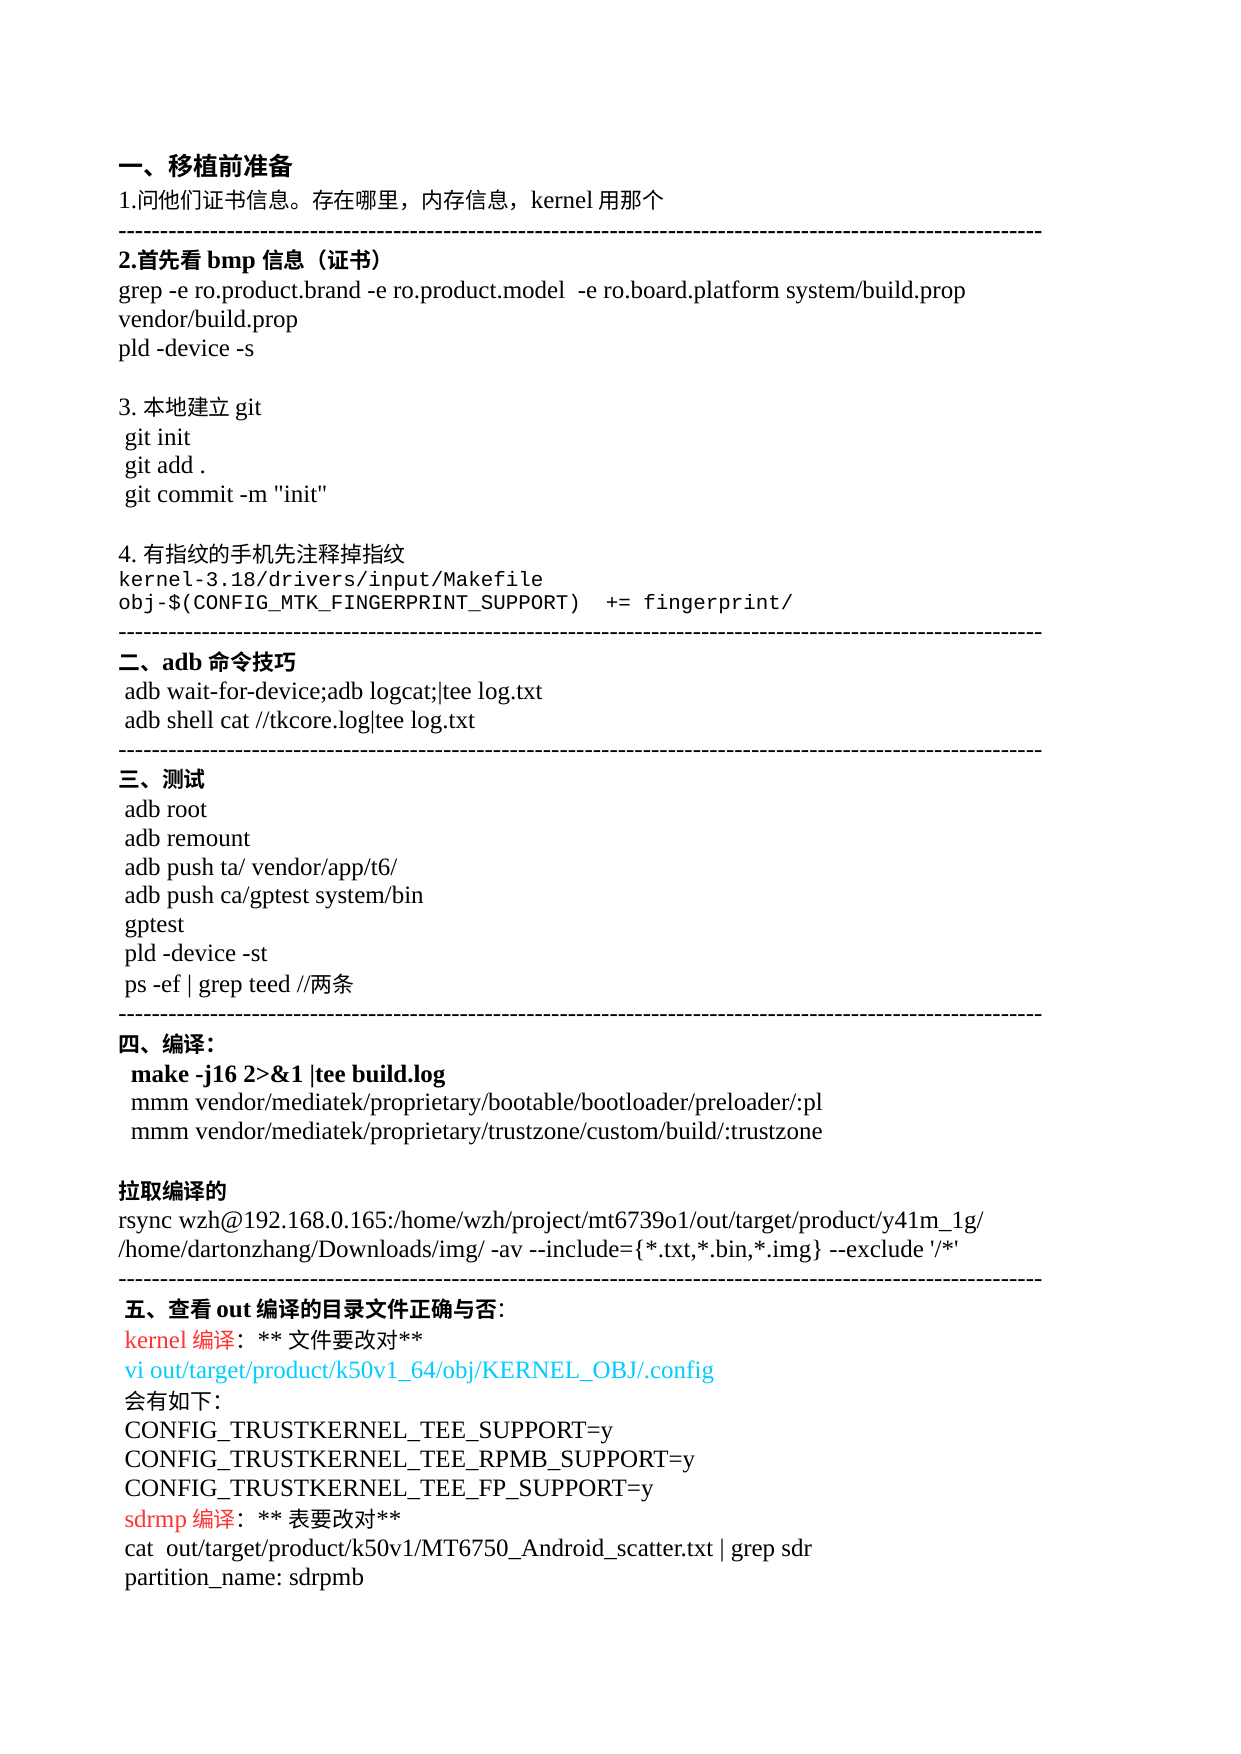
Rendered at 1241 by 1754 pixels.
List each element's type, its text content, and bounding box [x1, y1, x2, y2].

text adb push ta/ vendor/app/t6/ [118, 852, 1122, 880]
text 三、测试 [118, 762, 1122, 794]
text git add . [118, 451, 1122, 479]
text adb remount [118, 823, 1122, 852]
text git commit -m "init" [118, 479, 1122, 508]
text make -j16 2>&1 |tee build.log [118, 1059, 1122, 1087]
text 二、adb 命令技巧 [118, 644, 1122, 676]
text mmm vendor/mediatek/proprietary/trustzone/custom/build/:trustzone [118, 1116, 1122, 1145]
text adb shell cat //tkcore.log|tee log.txt [118, 705, 1122, 734]
text --------------------------------------------------------------------------------------------------------------- [118, 215, 1122, 243]
text cat out/target/product/k50v1/MT6750_Android_scatter.txt | grep sdr [118, 1533, 1122, 1562]
text 1.问他们证书信息。存在哪里，内存信息，kernel用那个 [118, 183, 1122, 215]
text 五、查看out编译的目录文件正确与否： [118, 1292, 1122, 1323]
text adb root [118, 794, 1122, 823]
text 一、移植前准备 [118, 147, 1122, 183]
text kernel-3.18/drivers/input/Makefile [118, 568, 1122, 592]
text --------------------------------------------------------------------------------------------------------------- [118, 734, 1122, 762]
text grep -e ro.product.brand -e ro.product.model -e ro.board.platform system/build.prop vendor/build.prop [118, 275, 1122, 333]
text mmm vendor/mediatek/proprietary/bootable/bootloader/preloader/:pl [118, 1087, 1122, 1116]
text 2.首先看bmp 信息（证书） [118, 243, 1122, 275]
text adb wait-for-device;adb logcat;|tee log.txt [118, 676, 1122, 705]
text --------------------------------------------------------------------------------------------------------------- [118, 616, 1122, 644]
text sdrmp编译：** 表要改对** [118, 1502, 1122, 1533]
text CONFIG_TRUSTKERNEL_TEE_FP_SUPPORT=y [118, 1473, 1122, 1502]
text partition_name: sdrpmb [118, 1562, 1122, 1591]
text pld -device -st [118, 938, 1122, 967]
text git init [118, 422, 1122, 451]
text pld -device -s [118, 333, 1122, 361]
text --------------------------------------------------------------------------------------------------------------- [118, 1263, 1122, 1292]
text adb push ca/gptest system/bin [118, 880, 1122, 909]
text vi out/target/product/k50v1_64/obj/KERNEL_OBJ/.config [118, 1355, 1122, 1384]
text 四、编译： [118, 1027, 1122, 1059]
text ps -ef | grep teed //两条 [118, 967, 1122, 998]
text --------------------------------------------------------------------------------------------------------------- [118, 998, 1122, 1027]
text CONFIG_TRUSTKERNEL_TEE_RPMB_SUPPORT=y [118, 1444, 1122, 1473]
text obj-$(CONFIG_MTK_FINGERPRINT_SUPPORT) += fingerprint/ [118, 592, 1122, 616]
text 拉取编译的 [118, 1174, 1122, 1205]
text rsync wzh@192.168.0.165:/home/wzh/project/mt6739o1/out/target/product/y41m_1g/ /home/dartonzhang/Downloads/img/ -av --include={*.txt,*.bin,*.img} --exclude '/*' [118, 1205, 1122, 1263]
text 3. 本地建立git [118, 390, 1122, 422]
text CONFIG_TRUSTKERNEL_TEE_SUPPORT=y [118, 1415, 1122, 1444]
text 4. 有指纹的手机先注释掉指纹 [118, 537, 1122, 568]
text kernel编译：** 文件要改对** [118, 1323, 1122, 1355]
text 会有如下： [118, 1384, 1122, 1415]
text gptest [118, 909, 1122, 938]
